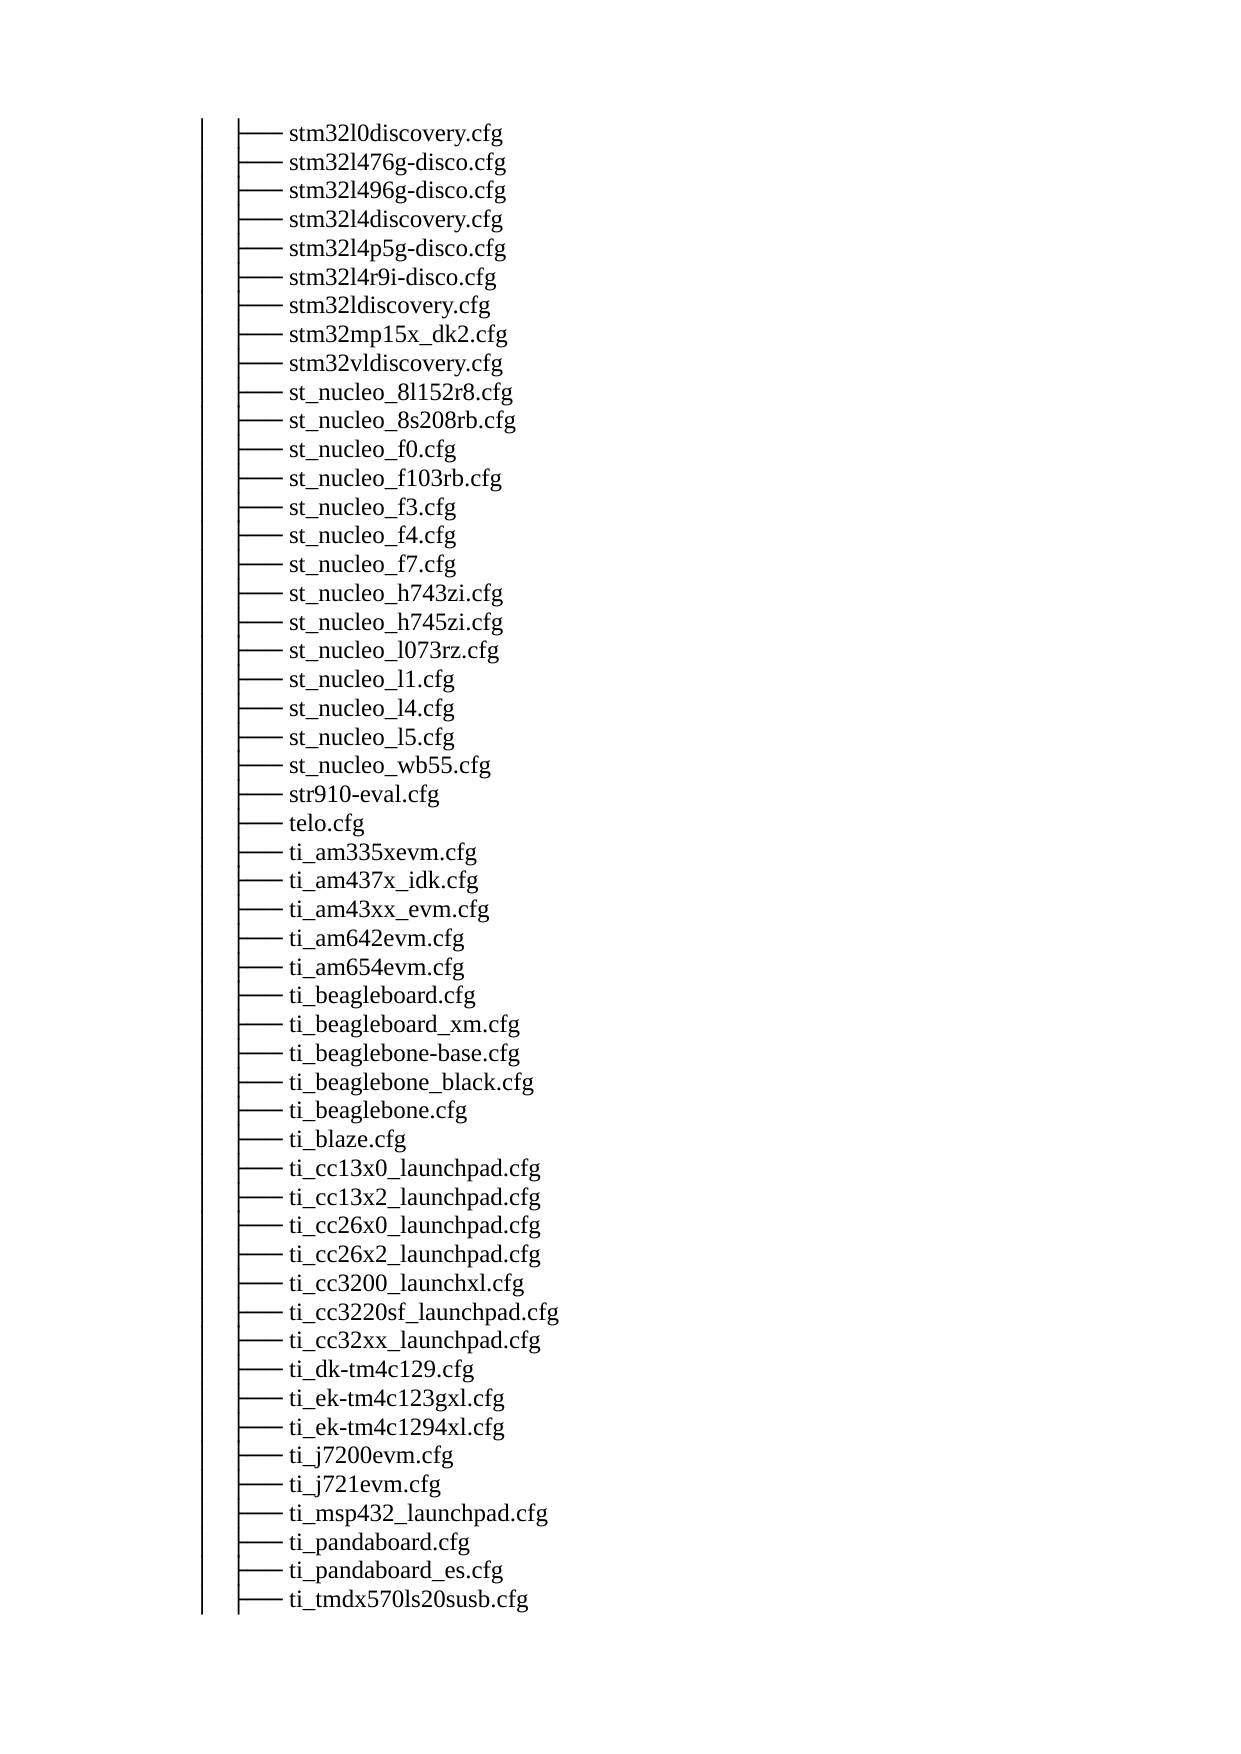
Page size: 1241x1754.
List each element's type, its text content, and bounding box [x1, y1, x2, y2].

text │ ├── st_nucleo_8s208rb.cfg [239, 406, 1122, 434]
text │ ├── st_nucleo_f103rb.cfg [239, 463, 1122, 492]
text │ ├── stm32ldiscovery.cfg [239, 291, 1122, 319]
text │ ├── ti_j7200evm.cfg [118, 1441, 201, 1469]
text │ ├── ti_cc26x0_launchpad.cfg [203, 1211, 237, 1239]
text │ ├── stm32vldiscovery.cfg [239, 348, 1122, 377]
text │ ├── ti_cc13x0_launchpad.cfg [239, 1153, 1122, 1182]
text │ ├── st_nucleo_l4.cfg [118, 693, 201, 722]
text │ ├── st_nucleo_wb55.cfg [118, 751, 201, 779]
text │ ├── st_nucleo_f4.cfg [203, 521, 237, 549]
text │ ├── telo.cfg [118, 808, 201, 837]
text │ ├── stm32ldiscovery.cfg [203, 291, 237, 319]
text │ ├── stm32l4p5g-disco.cfg [239, 233, 1122, 262]
text │ ├── ti_am642evm.cfg [203, 923, 237, 952]
text │ ├── st_nucleo_l1.cfg [203, 664, 237, 693]
text │ ├── st_nucleo_h743zi.cfg [118, 578, 201, 607]
text │ ├── st_nucleo_f3.cfg [203, 492, 237, 521]
text │ ├── ti_blaze.cfg [239, 1124, 1122, 1153]
text │ ├── ti_beaglebone.cfg [203, 1096, 237, 1124]
text │ ├── stm32l476g-disco.cfg [239, 147, 1122, 176]
text │ ├── ti_pandaboard.cfg [118, 1527, 201, 1556]
text │ ├── stm32mp15x_dk2.cfg [118, 319, 201, 348]
text │ ├── stm32vldiscovery.cfg [118, 348, 201, 377]
text │ ├── ti_cc3200_launchxl.cfg [203, 1268, 237, 1297]
text │ ├── st_nucleo_wb55.cfg [203, 751, 237, 779]
text │ ├── st_nucleo_l073rz.cfg [239, 636, 1122, 664]
text │ ├── st_nucleo_8s208rb.cfg [118, 406, 201, 434]
text │ ├── stm32l0discovery.cfg [239, 118, 1122, 147]
text │ ├── ti_beaglebone-base.cfg [203, 1038, 237, 1067]
text │ ├── st_nucleo_f7.cfg [118, 549, 201, 578]
text │ ├── stm32l496g-disco.cfg [203, 176, 237, 204]
text │ ├── stm32l0discovery.cfg [118, 118, 201, 147]
text │ ├── ti_tmdx570ls20susb.cfg [203, 1584, 237, 1613]
text │ ├── ti_dk-tm4c129.cfg [203, 1354, 237, 1383]
text │ ├── st_nucleo_l4.cfg [203, 693, 237, 722]
text │ ├── ti_msp432_launchpad.cfg [203, 1498, 237, 1527]
text │ ├── ti_am654evm.cfg [203, 952, 237, 981]
text │ ├── ti_am43xx_evm.cfg [239, 894, 1122, 923]
text │ ├── st_nucleo_l073rz.cfg [203, 636, 237, 664]
text │ ├── ti_cc32xx_launchpad.cfg [118, 1326, 201, 1354]
text │ ├── stm32vldiscovery.cfg [203, 348, 237, 377]
text │ ├── stm32l4r9i-disco.cfg [203, 262, 237, 291]
text │ ├── ti_cc32xx_launchpad.cfg [239, 1326, 1122, 1354]
text │ ├── ti_cc3220sf_launchpad.cfg [118, 1297, 201, 1326]
text │ ├── ti_ek-tm4c1294xl.cfg [239, 1412, 1122, 1441]
text │ ├── ti_am335xevm.cfg [203, 837, 237, 866]
text │ ├── ti_beagleboard_xm.cfg [118, 1009, 201, 1038]
text │ ├── ti_cc26x0_launchpad.cfg [118, 1211, 201, 1239]
text │ ├── ti_cc32xx_launchpad.cfg [203, 1326, 237, 1354]
text │ ├── ti_j721evm.cfg [203, 1469, 237, 1498]
text │ ├── st_nucleo_l5.cfg [203, 722, 237, 751]
text │ ├── ti_beaglebone_black.cfg [118, 1067, 201, 1096]
text │ ├── str910-eval.cfg [118, 779, 201, 808]
text │ ├── stm32l0discovery.cfg [203, 118, 237, 147]
text │ ├── ti_pandaboard_es.cfg [239, 1556, 1122, 1584]
text │ ├── ti_am642evm.cfg [239, 923, 1122, 952]
text │ ├── ti_cc13x2_launchpad.cfg [239, 1182, 1122, 1211]
text │ ├── ti_beagleboard.cfg [118, 981, 201, 1009]
text │ ├── ti_beaglebone_black.cfg [203, 1067, 237, 1096]
text │ ├── ti_am437x_idk.cfg [203, 866, 237, 894]
text │ ├── stm32l476g-disco.cfg [118, 147, 201, 176]
text │ ├── ti_cc13x2_launchpad.cfg [203, 1182, 237, 1211]
text │ ├── ti_beaglebone.cfg [118, 1096, 201, 1124]
text │ ├── ti_am335xevm.cfg [239, 837, 1122, 866]
text │ ├── ti_j721evm.cfg [239, 1469, 1122, 1498]
text │ ├── stm32l496g-disco.cfg [239, 176, 1122, 204]
text │ ├── stm32mp15x_dk2.cfg [239, 319, 1122, 348]
text │ ├── st_nucleo_8s208rb.cfg [203, 406, 237, 434]
text │ ├── ti_j7200evm.cfg [203, 1441, 237, 1469]
text │ ├── ti_ek-tm4c123gxl.cfg [239, 1383, 1122, 1412]
text │ ├── ti_j721evm.cfg [118, 1469, 201, 1498]
text │ ├── ti_blaze.cfg [203, 1124, 237, 1153]
text │ ├── stm32l4p5g-disco.cfg [118, 233, 201, 262]
text │ ├── ti_am437x_idk.cfg [118, 866, 201, 894]
text │ ├── ti_beaglebone.cfg [239, 1096, 1122, 1124]
text │ ├── st_nucleo_l5.cfg [118, 722, 201, 751]
text │ ├── ti_cc26x2_launchpad.cfg [239, 1239, 1122, 1268]
text │ ├── ti_cc3200_launchxl.cfg [118, 1268, 201, 1297]
text │ ├── ti_am654evm.cfg [239, 952, 1122, 981]
text │ ├── ti_am437x_idk.cfg [239, 866, 1122, 894]
text │ ├── st_nucleo_f0.cfg [239, 434, 1122, 463]
text │ ├── ti_beagleboard_xm.cfg [203, 1009, 237, 1038]
text │ ├── ti_am43xx_evm.cfg [203, 894, 237, 923]
text │ ├── stm32l4discovery.cfg [239, 204, 1122, 233]
text │ ├── stm32ldiscovery.cfg [118, 291, 201, 319]
text │ ├── stm32l4discovery.cfg [203, 204, 237, 233]
text │ ├── ti_blaze.cfg [118, 1124, 201, 1153]
text │ ├── st_nucleo_8l152r8.cfg [203, 377, 237, 406]
text │ ├── ti_beagleboard.cfg [203, 981, 237, 1009]
text │ ├── ti_pandaboard.cfg [203, 1527, 237, 1556]
text │ ├── ti_beagleboard.cfg [239, 981, 1122, 1009]
text │ ├── ti_cc3200_launchxl.cfg [239, 1268, 1122, 1297]
text │ ├── ti_cc3220sf_launchpad.cfg [239, 1297, 1122, 1326]
text │ ├── ti_pandaboard_es.cfg [203, 1556, 237, 1584]
text │ ├── st_nucleo_f103rb.cfg [118, 463, 201, 492]
text │ ├── str910-eval.cfg [203, 779, 237, 808]
text │ ├── ti_cc13x2_launchpad.cfg [118, 1182, 201, 1211]
text │ ├── ti_pandaboard_es.cfg [118, 1556, 201, 1584]
text │ ├── ti_ek-tm4c123gxl.cfg [118, 1383, 201, 1412]
text │ ├── ti_cc26x2_launchpad.cfg [203, 1239, 237, 1268]
text │ ├── st_nucleo_h745zi.cfg [203, 607, 237, 636]
text │ ├── st_nucleo_h743zi.cfg [239, 578, 1122, 607]
text │ ├── st_nucleo_8l152r8.cfg [239, 377, 1122, 406]
text │ ├── st_nucleo_8l152r8.cfg [118, 377, 201, 406]
text │ ├── st_nucleo_wb55.cfg [239, 751, 1122, 779]
text │ ├── ti_cc13x0_launchpad.cfg [203, 1153, 237, 1182]
text │ ├── ti_cc13x0_launchpad.cfg [118, 1153, 201, 1182]
text │ ├── ti_ek-tm4c1294xl.cfg [203, 1412, 237, 1441]
text │ ├── ti_msp432_launchpad.cfg [239, 1498, 1122, 1527]
text │ ├── st_nucleo_h745zi.cfg [239, 607, 1122, 636]
text │ ├── ti_tmdx570ls20susb.cfg [239, 1584, 1122, 1613]
text │ ├── st_nucleo_f3.cfg [239, 492, 1122, 521]
text │ ├── ti_tmdx570ls20susb.cfg [118, 1584, 201, 1613]
text │ ├── stm32l4discovery.cfg [118, 204, 201, 233]
text │ ├── st_nucleo_f7.cfg [203, 549, 237, 578]
text │ ├── ti_ek-tm4c123gxl.cfg [203, 1383, 237, 1412]
text │ ├── ti_cc26x2_launchpad.cfg [118, 1239, 201, 1268]
text │ ├── st_nucleo_l1.cfg [239, 664, 1122, 693]
text │ ├── ti_dk-tm4c129.cfg [118, 1354, 201, 1383]
text │ ├── ti_pandaboard.cfg [239, 1527, 1122, 1556]
text │ ├── st_nucleo_f103rb.cfg [203, 463, 237, 492]
text │ ├── st_nucleo_h743zi.cfg [203, 578, 237, 607]
text │ ├── ti_beagleboard_xm.cfg [239, 1009, 1122, 1038]
text │ ├── stm32l4r9i-disco.cfg [118, 262, 201, 291]
text │ ├── ti_am654evm.cfg [118, 952, 201, 981]
text │ ├── st_nucleo_f0.cfg [118, 434, 201, 463]
text │ ├── ti_beaglebone-base.cfg [239, 1038, 1122, 1067]
text │ ├── stm32mp15x_dk2.cfg [203, 319, 237, 348]
text │ ├── stm32l4r9i-disco.cfg [239, 262, 1122, 291]
text │ ├── ti_beaglebone_black.cfg [239, 1067, 1122, 1096]
text │ ├── st_nucleo_l073rz.cfg [118, 636, 201, 664]
text │ ├── st_nucleo_f4.cfg [118, 521, 201, 549]
text │ ├── stm32l476g-disco.cfg [203, 147, 237, 176]
text │ ├── st_nucleo_l5.cfg [239, 722, 1122, 751]
text │ ├── st_nucleo_f3.cfg [118, 492, 201, 521]
text │ ├── stm32l496g-disco.cfg [118, 176, 201, 204]
text │ ├── ti_ek-tm4c1294xl.cfg [118, 1412, 201, 1441]
text │ ├── ti_beaglebone-base.cfg [118, 1038, 201, 1067]
text │ ├── ti_cc3220sf_launchpad.cfg [203, 1297, 237, 1326]
text │ ├── st_nucleo_f4.cfg [239, 521, 1122, 549]
text │ ├── stm32l4p5g-disco.cfg [203, 233, 237, 262]
text │ ├── ti_dk-tm4c129.cfg [239, 1354, 1122, 1383]
text │ ├── st_nucleo_l4.cfg [239, 693, 1122, 722]
text │ ├── ti_am642evm.cfg [118, 923, 201, 952]
text │ ├── st_nucleo_f7.cfg [239, 549, 1122, 578]
text │ ├── telo.cfg [203, 808, 237, 837]
text │ ├── ti_msp432_launchpad.cfg [118, 1498, 201, 1527]
text │ ├── ti_j7200evm.cfg [239, 1441, 1122, 1469]
text │ ├── st_nucleo_h745zi.cfg [118, 607, 201, 636]
text │ ├── st_nucleo_f0.cfg [203, 434, 237, 463]
text │ ├── ti_am335xevm.cfg [118, 837, 201, 866]
text │ ├── ti_cc26x0_launchpad.cfg [239, 1211, 1122, 1239]
text │ ├── ti_am43xx_evm.cfg [118, 894, 201, 923]
text │ ├── st_nucleo_l1.cfg [118, 664, 201, 693]
text │ ├── telo.cfg [239, 808, 1122, 837]
text │ ├── str910-eval.cfg [239, 779, 1122, 808]
